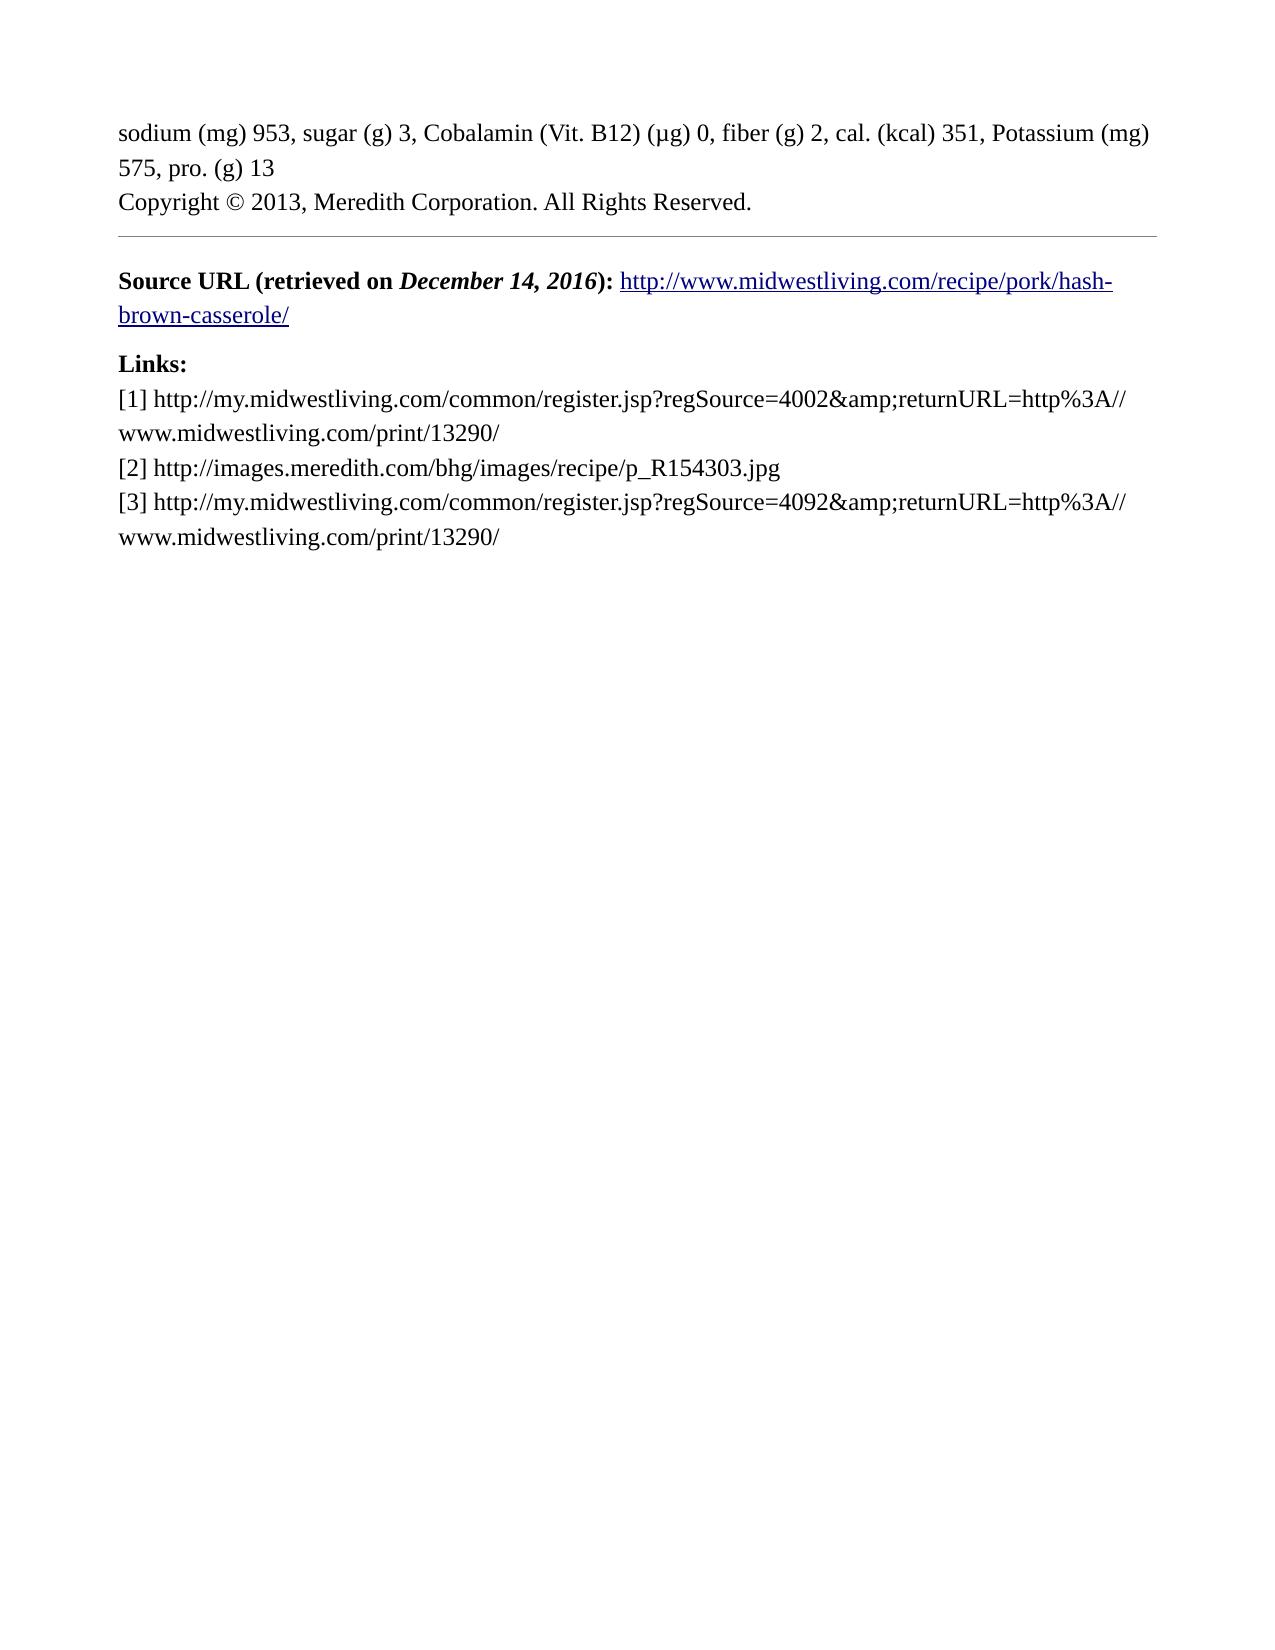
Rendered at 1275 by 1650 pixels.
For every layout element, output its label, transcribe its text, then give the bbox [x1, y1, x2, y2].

text Links: [1] http://my.midwestliving.com/common/register.jsp?regSource=4002&amp;returnURL=http%3A//www.midwestliving.com/print/13290/ [2] http://images.meredith.com/bhg/images/recipe/p_R154303.jpg [3] http://my.midwestliving.com/common/register.jsp?regSource=4092&amp;returnURL=http%3A//www.midwestliving.com/print/13290/ [118, 349, 1157, 550]
text sodium (mg) 953, sugar (g) 3, Cobalamin (Vit. B12) (µg) 0, fiber (g) 2, cal. (kcal) 351, Potassium (mg) 575, pro. (g) 13 [118, 118, 1157, 181]
text Copyright © 2013, Meredith Corporation. All Rights Reserved. [118, 187, 1157, 216]
text Source URL (retrieved on December 14, 2016): http://www.midwestliving.com/recipe/pork/hash-brown-casserole/ [118, 266, 1157, 329]
